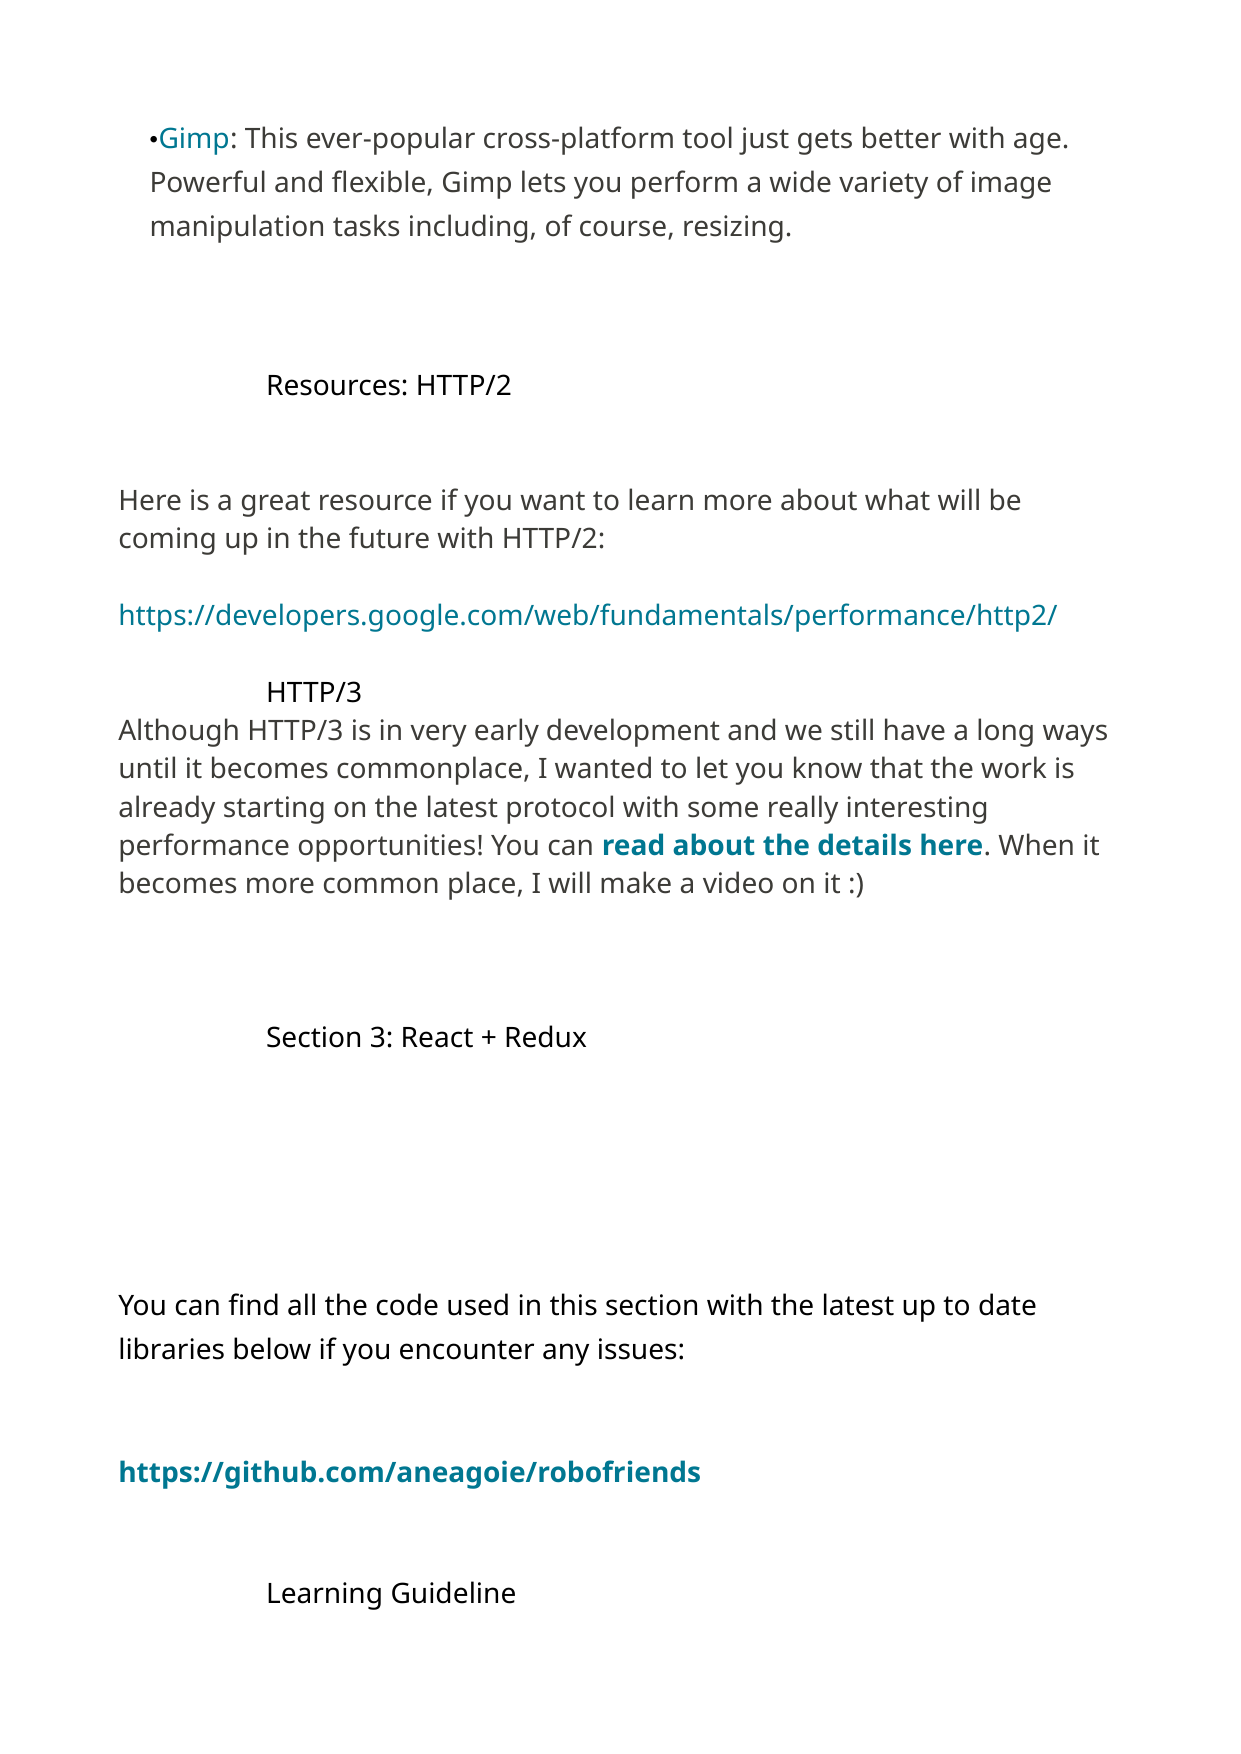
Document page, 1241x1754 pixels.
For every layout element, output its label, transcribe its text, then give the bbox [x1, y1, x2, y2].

text Section 3: React + Redux [118, 1017, 1122, 1055]
text You can find all the code used in this section with the latest up to date libraries below if you encounter any issues: [118, 1285, 1122, 1368]
text Although HTTP/3 is in very early development and we still have a long ways until it becomes commonplace, I wanted to let you know that the work is already starting on the latest protocol with some really interesting performance opportunities! You can read about the details here. When it becomes more common place, I will make a video on it :) [118, 710, 1122, 902]
text Here is a great resource if you want to learn more about what will be coming up in the future with HTTP/2: https://developers.google.com/web/fundamentals/performance/http2/ [118, 480, 1122, 634]
text https://github.com/aneagoie/robofriends [118, 1452, 1122, 1491]
list Gimp: This ever-popular cross-platform tool just gets better with age. Powerful and flexible, Gimp lets you perform a wide variety of image manipulation tasks including, of course, resizing. [134, 118, 1122, 244]
text Resources: HTTP/2 [118, 365, 1122, 404]
text Learning Guideline [118, 1573, 1122, 1611]
text HTTP/3 [118, 672, 1122, 710]
